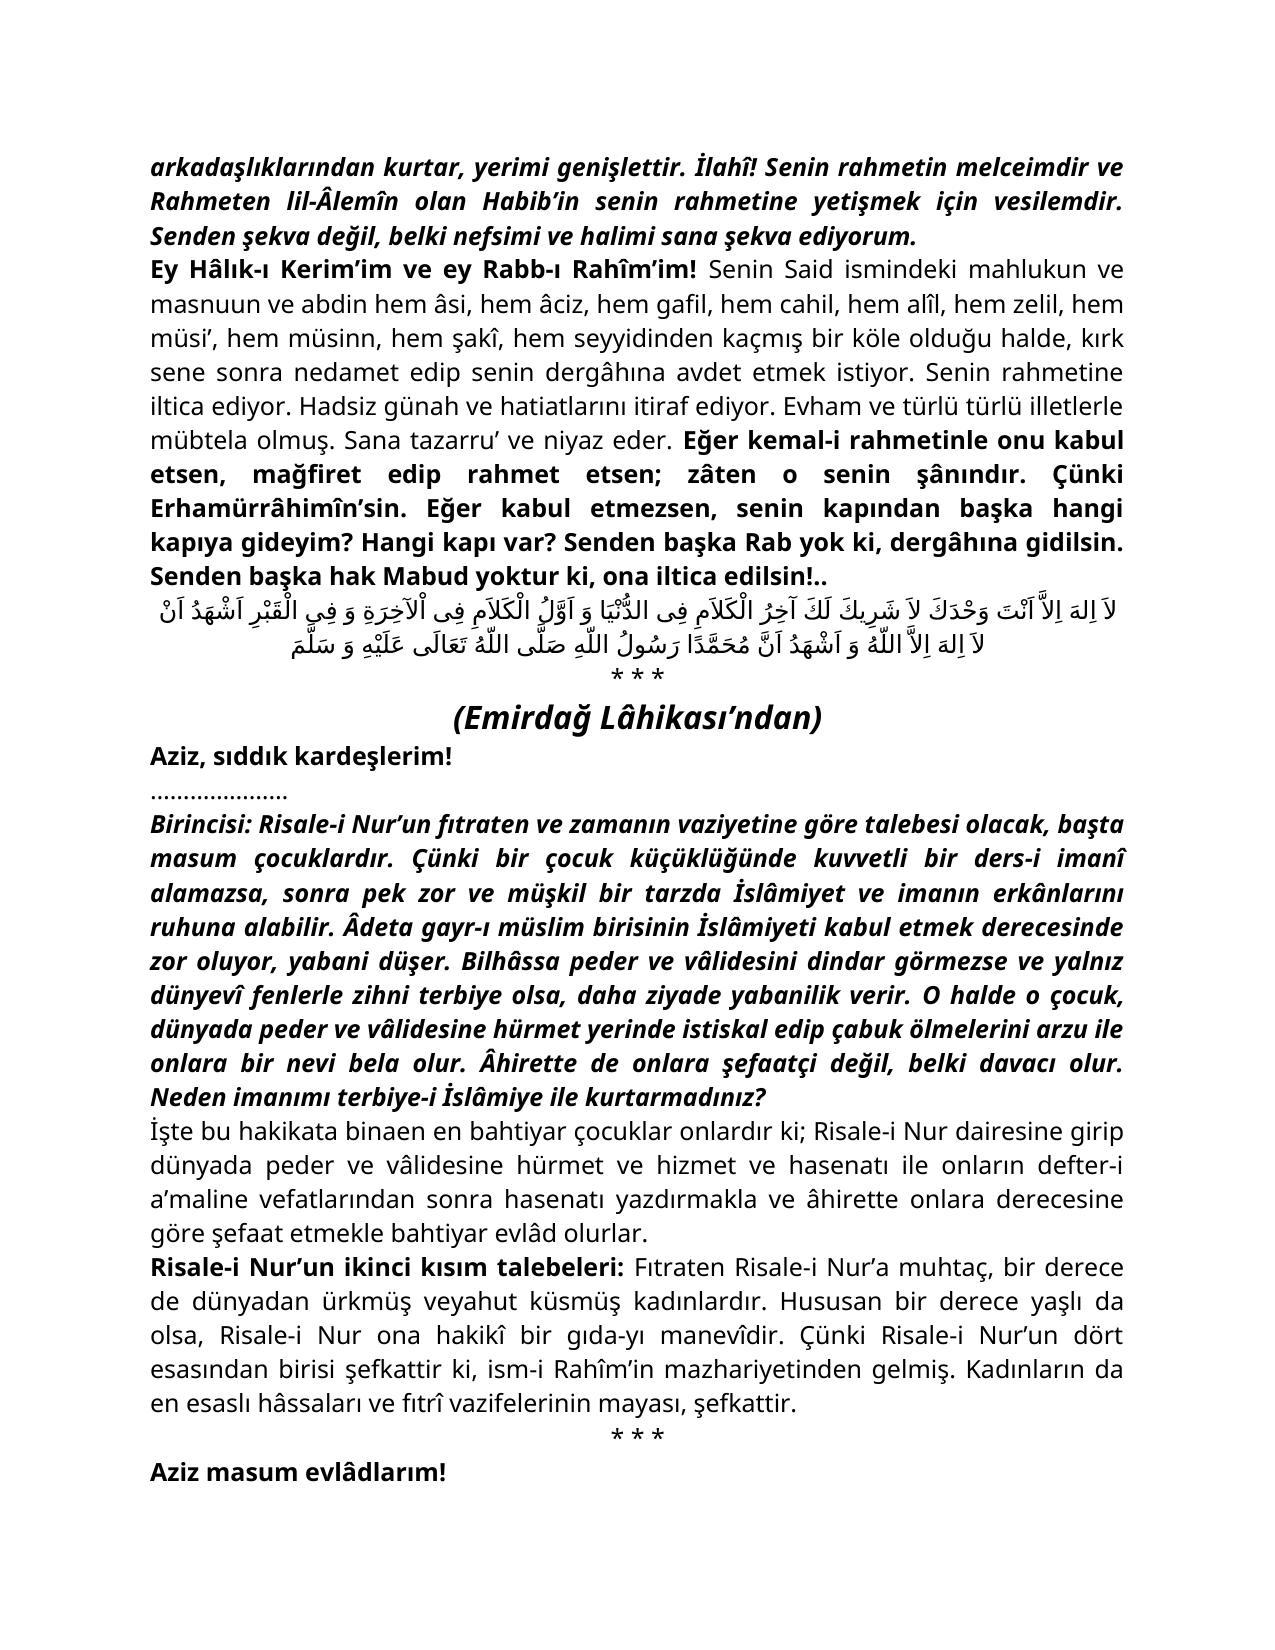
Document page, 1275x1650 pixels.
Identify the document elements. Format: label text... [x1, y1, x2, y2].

text Aziz, sıddık kardeşlerim! [150, 739, 1125, 773]
text Aziz masum evlâdlarım! [150, 1454, 1125, 1488]
text ………………… [150, 773, 1125, 807]
text لاَ اِلهَ اِلاَّ اَنْتَ وَحْدَكَ لاَ شَرِيكَ لَكَ آخِرُ الْكَلاَمِ فِى الدُّنْيَا وَ اَوَّلُ الْكَلاَمِ فِى اْلآخِرَةِ وَ فِى الْقَبْرِ اَشْهَدُ اَنْ لاَ اِلهَ اِلاَّ اللّهُ وَ اَشْهَدُ اَنَّ مُحَمَّدًا رَسُولُ اللّهِ صَلَّى اللّهُ تَعَالَى عَلَيْهِ وَ سَلَّمَ [150, 593, 1125, 661]
text arkadaşlıklarından kurtar, yerimi genişlettir. İlahî! Senin rahmetin melceimdir ve Rahmeten lil-Âlemîn olan Habib’in senin rahmetine yetişmek için vesilemdir. Senden şekva değil, belki nefsimi ve halimi sana şekva ediyorum. [150, 150, 1125, 252]
text Risale-i Nur’un ikinci kısım talebeleri: Fıtraten Risale-i Nur’a muhtaç, bir derece de dünyadan ürkmüş veyahut küsmüş kadınlardır. Hususan bir derece yaşlı da olsa, Risale-i Nur ona hakikî bir gıda-yı manevîdir. Çünki Risale-i Nur’un dört esasından birisi şefkattir ki, ism-i Rahîm’in mazhariyetinden gelmiş. Kadınların da en esaslı hâssaları ve fıtrî vazifelerinin mayası, şefkattir. [150, 1250, 1125, 1420]
text * * * [150, 1420, 1125, 1454]
text * * * [150, 661, 1125, 695]
text İşte bu hakikata binaen en bahtiyar çocuklar onlardır ki; Risale-i Nur dairesine girip dünyada peder ve vâlidesine hürmet ve hizmet ve hasenatı ile onların defter-i a’maline vefatlarından sonra hasenatı yazdırmakla ve âhirette onlara derecesine göre şefaat etmekle bahtiyar evlâd olurlar. [150, 1114, 1125, 1250]
subtitle (Emirdağ Lâhikası’ndan) [150, 695, 1125, 739]
text Ey Hâlık-ı Kerim’im ve ey Rabb-ı Rahîm’im! Senin Said ismindeki mahlukun ve masnuun ve abdin hem âsi, hem âciz, hem gafil, hem cahil, hem alîl, hem zelil, hem müsi’, hem müsinn, hem şakî, hem seyyidinden kaçmış bir köle olduğu halde, kırk sene sonra nedamet edip senin dergâhına avdet etmek istiyor. Senin rahmetine iltica ediyor. Hadsiz günah ve hatiatlarını itiraf ediyor. Evham ve türlü türlü illetlerle mübtela olmuş. Sana tazarru’ ve niyaz eder. Eğer kemal-i rahmetinle onu kabul etsen, mağfiret edip rahmet etsen; zâten o senin şânındır. Çünki Erhamürrâhimîn’sin. Eğer kabul etmezsen, senin kapından başka hangi kapıya gideyim? Hangi kapı var? Senden başka Rab yok ki, dergâhına gidilsin. Senden başka hak Mabud yoktur ki, ona iltica edilsin!.. [150, 252, 1125, 593]
text Birincisi: Risale-i Nur’un fıtraten ve zamanın vaziyetine göre talebesi olacak, başta masum çocuklardır. Çünki bir çocuk küçüklüğünde kuvvetli bir ders-i imanî alamazsa, sonra pek zor ve müşkil bir tarzda İslâmiyet ve imanın erkânlarını ruhuna alabilir. Âdeta gayr-ı müslim birisinin İslâmiyeti kabul etmek derecesinde zor oluyor, yabani düşer. Bilhâssa peder ve vâlidesini dindar görmezse ve yalnız dünyevî fenlerle zihni terbiye olsa, daha ziyade yabanilik verir. O halde o çocuk, dünyada peder ve vâlidesine hürmet yerinde istiskal edip çabuk ölmelerini arzu ile onlara bir nevi bela olur. Âhirette de onlara şefaatçi değil, belki davacı olur. Neden imanımı terbiye-i İslâmiye ile kurtarmadınız? [150, 807, 1125, 1114]
